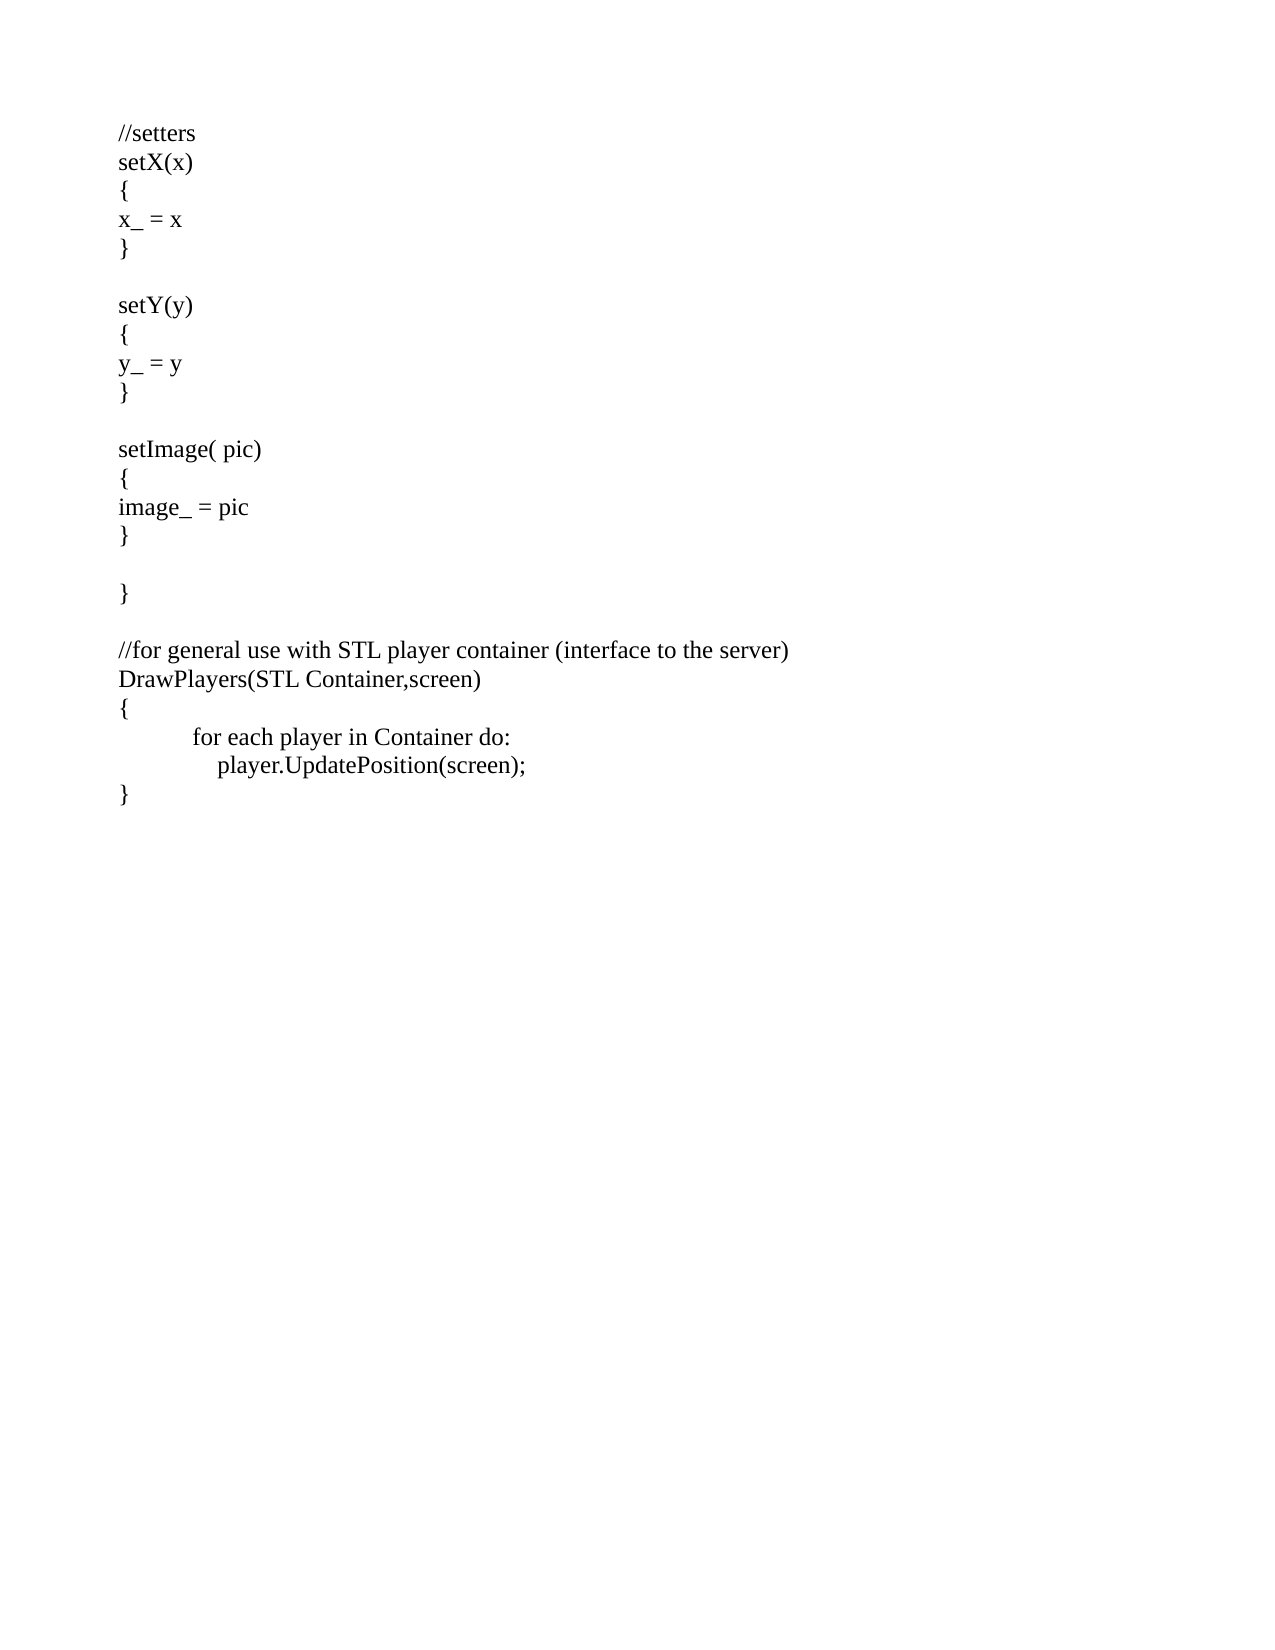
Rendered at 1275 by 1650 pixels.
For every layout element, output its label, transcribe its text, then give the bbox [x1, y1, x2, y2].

text //for general use with STL player container (interface to the server) [118, 636, 1157, 664]
text } [118, 377, 1157, 406]
text image_ = pic [118, 492, 1157, 521]
text { [118, 176, 1157, 204]
text y_ = y [118, 348, 1157, 377]
text player.UpdatePosition(screen); [118, 751, 1157, 779]
text } [118, 578, 1157, 607]
text } [118, 521, 1157, 549]
text } [118, 779, 1157, 808]
text setImage( pic) [118, 434, 1157, 463]
text { [118, 693, 1157, 722]
text setY(y) [118, 291, 1157, 319]
text //setters [118, 118, 1157, 147]
text for each player in Container do: [118, 722, 1157, 751]
text setX(x) [118, 147, 1157, 176]
text { [118, 463, 1157, 492]
text DrawPlayers(STL Container,screen) [118, 664, 1157, 693]
text { [118, 319, 1157, 348]
text x_ = x [118, 204, 1157, 233]
text } [118, 233, 1157, 262]
